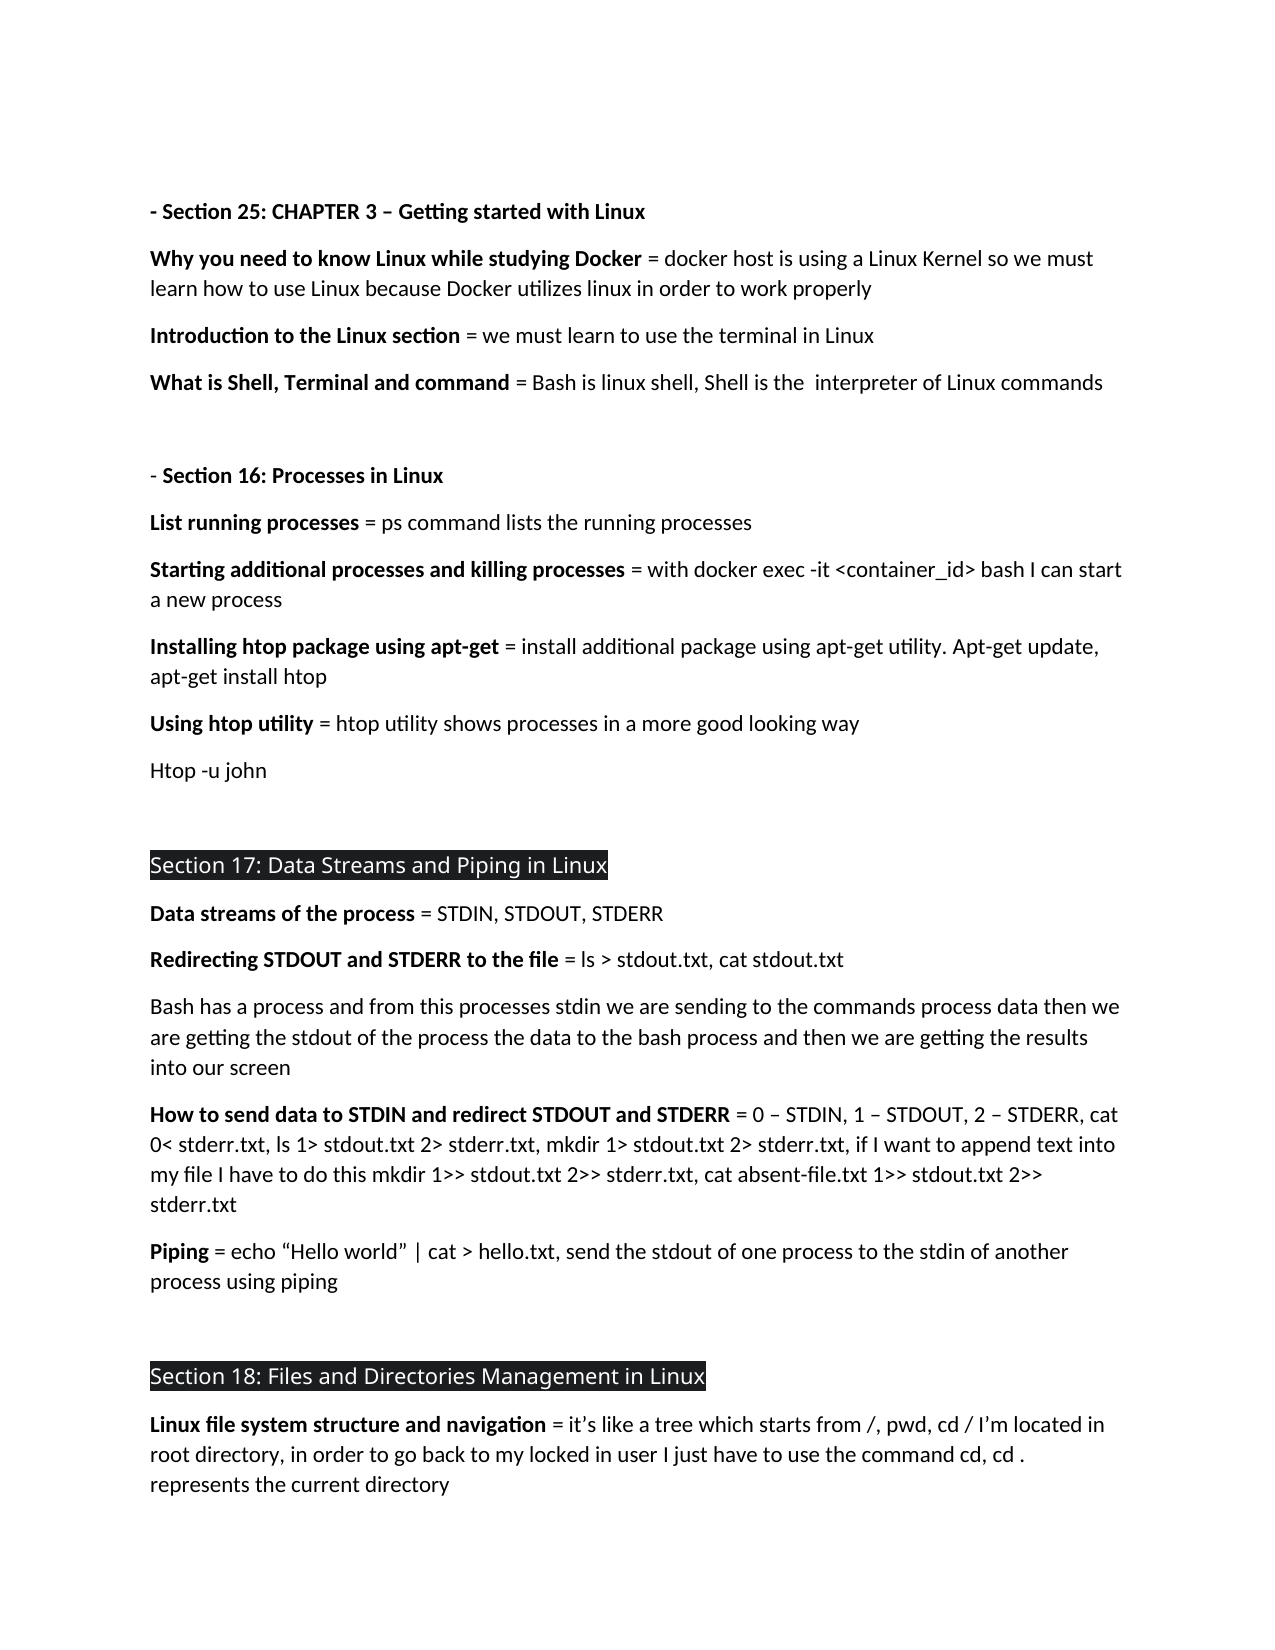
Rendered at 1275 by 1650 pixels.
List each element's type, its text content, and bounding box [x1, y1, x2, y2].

text How to send data to STDIN and redirect STDOUT and STDERR = 0 – STDIN, 1 – STDOUT, 2 – STDERR, cat 0< stderr.txt, ls 1> stdout.txt 2> stderr.txt, mkdir 1> stdout.txt 2> stderr.txt, if I want to append text into my file I have to do this mkdir 1>> stdout.txt 2>> stderr.txt, cat absent-file.txt 1>> stdout.txt 2>> stderr.txt [150, 1100, 1125, 1218]
text Why you need to know Linux while studying Docker = docker host is using a Linux Kernel so we must learn how to use Linux because Docker utilizes linux in order to work properly [150, 244, 1125, 302]
text Section 17: Data Streams and Piping in Linux [150, 850, 1125, 880]
text Htop -u john [150, 756, 1125, 784]
text List running processes = ps command lists the running processes [150, 508, 1125, 536]
text Introduction to the Linux section = we must learn to use the terminal in Linux [150, 321, 1125, 349]
text Section 18: Files and Directories Management in Linux [150, 1361, 1125, 1391]
text - Section 25: CHAPTER 3 – Getting started with Linux [150, 197, 1125, 225]
text Using htop utility = htop utility shows processes in a more good looking way [150, 709, 1125, 737]
text Linux file system structure and navigation = it’s like a tree which starts from /, pwd, cd / I’m located in root directory, in order to go back to my locked in user I just have to use the command cd, cd . represents the current directory [150, 1410, 1125, 1498]
text Piping = echo “Hello world” | cat > hello.txt, send the stdout of one process to the stdin of another process using piping [150, 1237, 1125, 1296]
text Starting additional processes and killing processes = with docker exec -it <container_id> bash I can start a new process [150, 555, 1125, 613]
text Installing htop package using apt-get = install additional package using apt-get utility. Apt-get update, apt-get install htop [150, 632, 1125, 691]
text What is Shell, Terminal and command = Bash is linux shell, Shell is the interpreter of Linux commands [150, 368, 1125, 396]
text Redirecting STDOUT and STDERR to the file = ls > stdout.txt, cat stdout.txt [150, 946, 1125, 974]
text Data streams of the process = STDIN, STDOUT, STDERR [150, 899, 1125, 927]
text Bash has a process and from this processes stdin we are sending to the commands process data then we are getting the stdout of the process the data to the bash process and then we are getting the results into our screen [150, 992, 1125, 1081]
text - Section 16: Processes in Linux [150, 461, 1125, 489]
